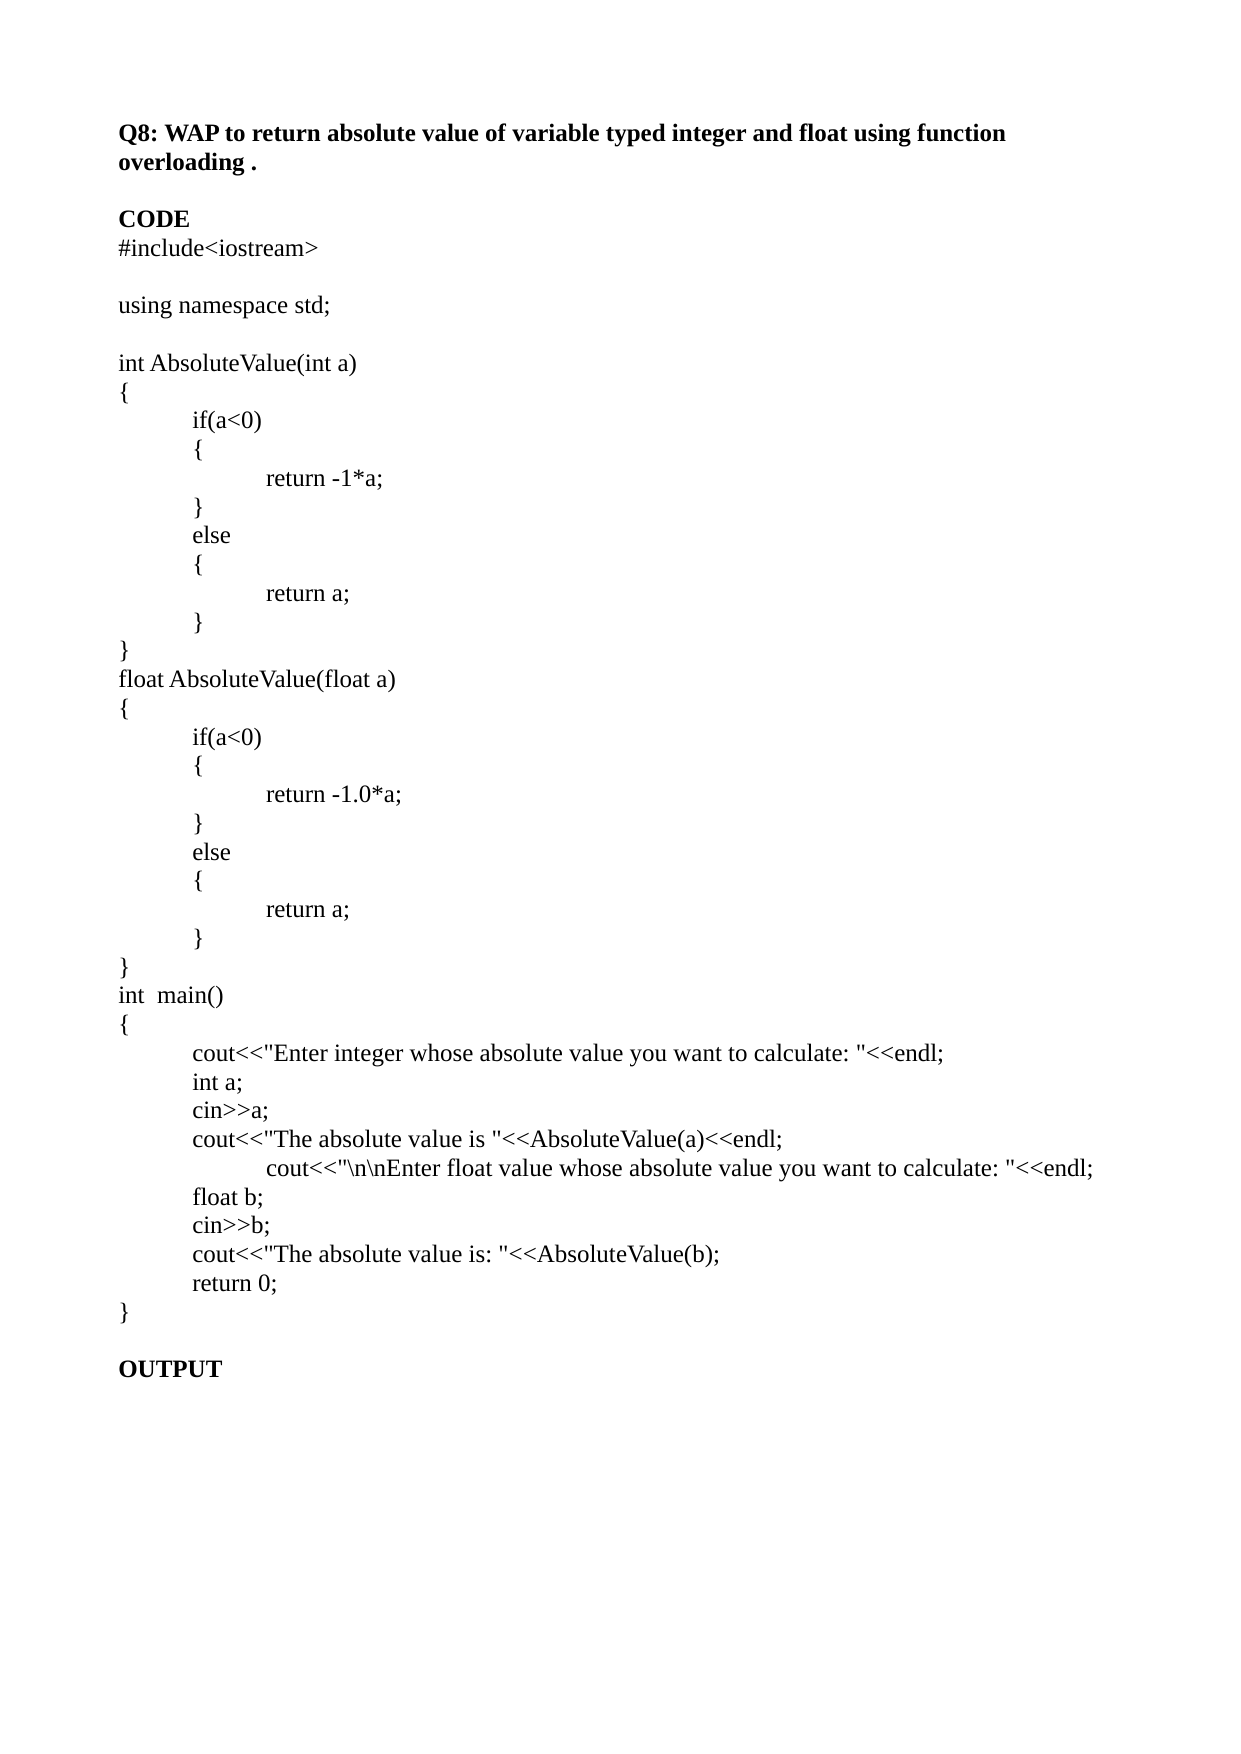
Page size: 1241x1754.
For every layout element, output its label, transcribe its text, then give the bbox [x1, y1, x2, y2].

text cin>>b; [118, 1211, 1122, 1239]
text } [118, 952, 1122, 981]
text { [118, 377, 1122, 406]
text } [118, 636, 1122, 664]
text { [118, 866, 1122, 894]
text return -1.0*a; [118, 779, 1122, 808]
text return -1*a; [118, 463, 1122, 492]
text OUTPUT [118, 1354, 1122, 1383]
text CODE [118, 204, 1122, 233]
text Q8: WAP to return absolute value of variable typed integer and float using function overloading . [118, 118, 1122, 176]
text return 0; [118, 1268, 1122, 1297]
text #include<iostream> [118, 233, 1122, 262]
text int main() [118, 981, 1122, 1009]
text else [118, 837, 1122, 866]
text float b; [118, 1182, 1122, 1211]
text else [118, 521, 1122, 549]
text float AbsoluteValue(float a) [118, 664, 1122, 693]
text if(a<0) [118, 406, 1122, 434]
text } [118, 923, 1122, 952]
text return a; [118, 578, 1122, 607]
text { [118, 434, 1122, 463]
text cin>>a; [118, 1096, 1122, 1124]
text } [118, 492, 1122, 521]
text { [118, 1009, 1122, 1038]
text int a; [118, 1067, 1122, 1096]
text cout<<"\n\nEnter float value whose absolute value you want to calculate: "<<endl; [118, 1153, 1122, 1182]
text cout<<"Enter integer whose absolute value you want to calculate: "<<endl; [118, 1038, 1122, 1067]
text if(a<0) [118, 722, 1122, 751]
text } [118, 1297, 1122, 1326]
text int AbsoluteValue(int a) [118, 348, 1122, 377]
text cout<<"The absolute value is: "<<AbsoluteValue(b); [118, 1239, 1122, 1268]
text cout<<"The absolute value is "<<AbsoluteValue(a)<<endl; [118, 1124, 1122, 1153]
text } [118, 808, 1122, 837]
text { [118, 751, 1122, 779]
text { [118, 693, 1122, 722]
text using namespace std; [118, 291, 1122, 319]
text { [118, 549, 1122, 578]
text } [118, 607, 1122, 636]
text return a; [118, 894, 1122, 923]
